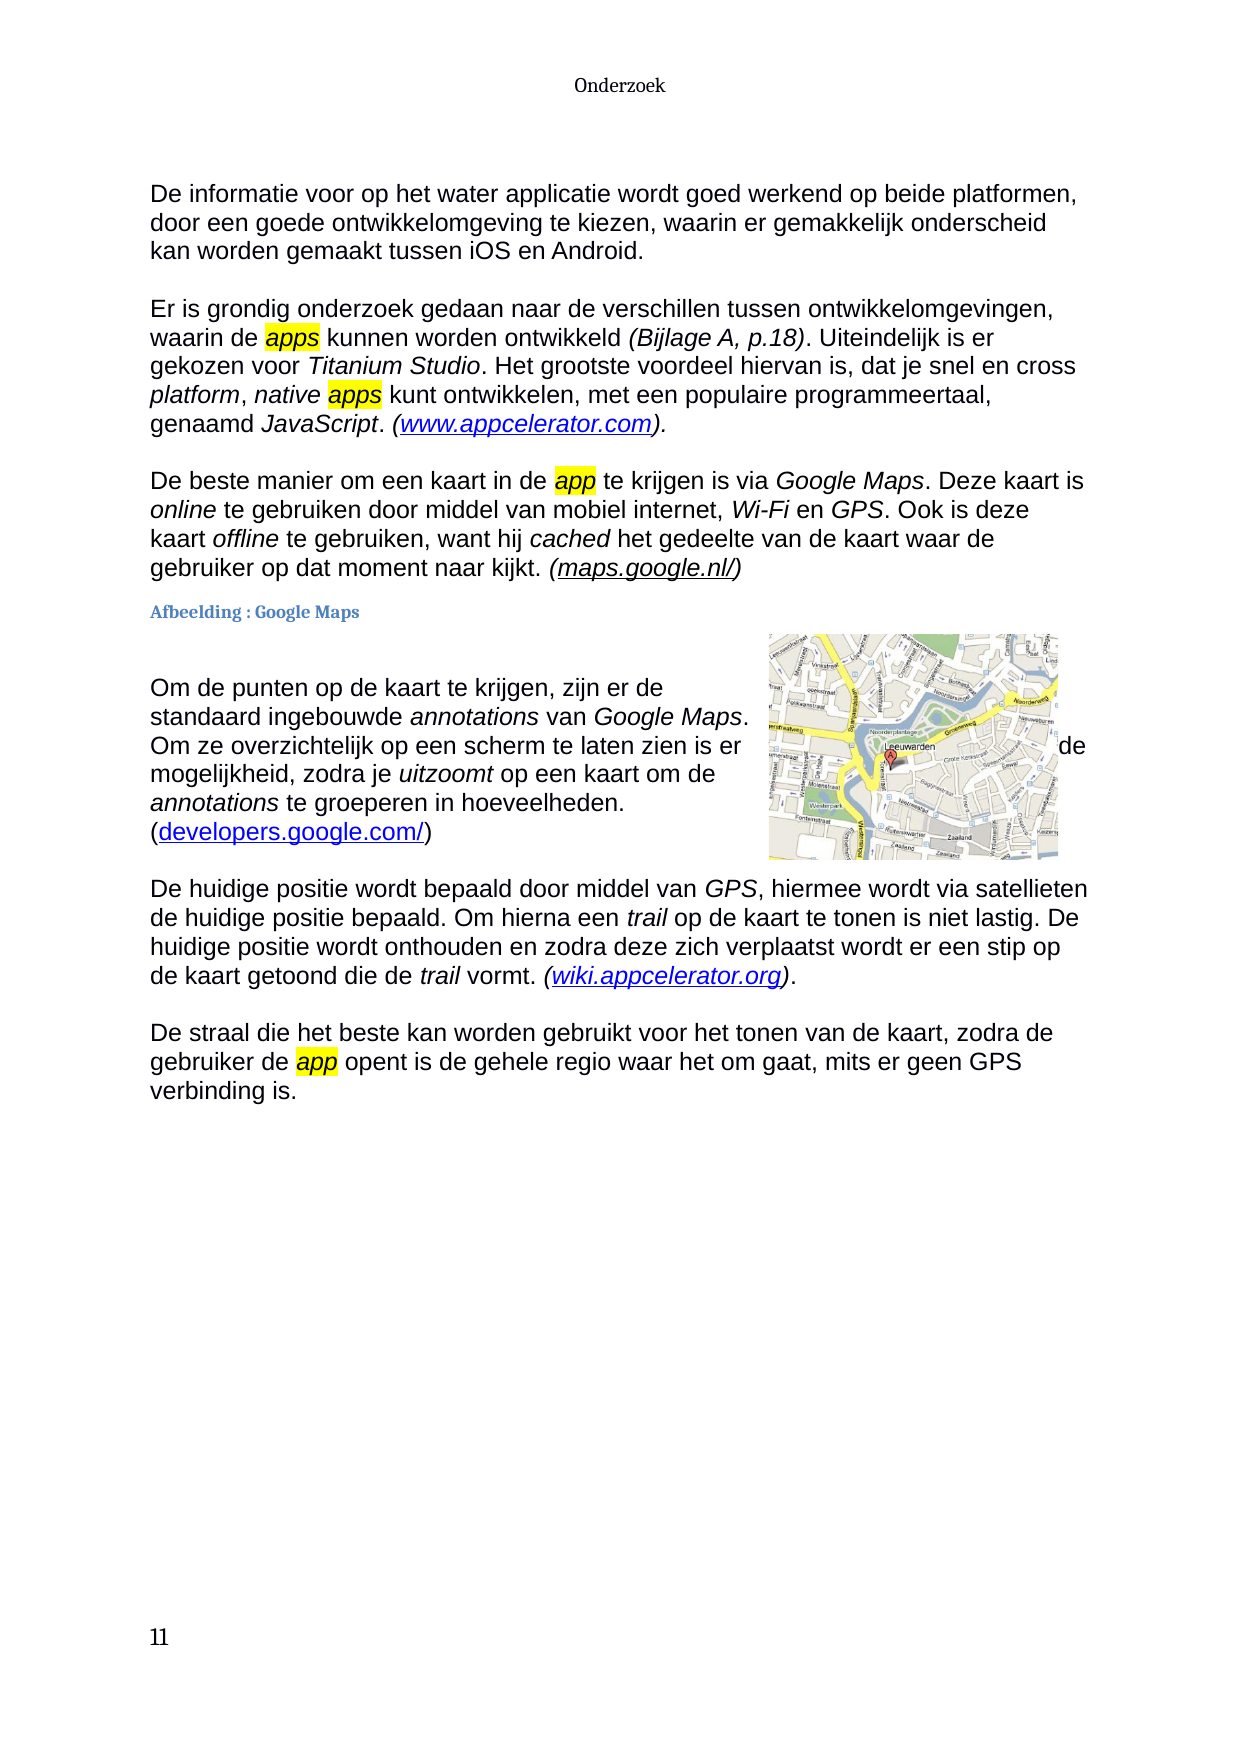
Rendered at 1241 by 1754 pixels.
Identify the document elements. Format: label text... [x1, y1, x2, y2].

picture [768, 634, 1059, 860]
text Afbeelding : Google Maps [150, 602, 1090, 624]
text De informatie voor op het water applicatie wordt goed werkend op beide platformen, door een goede ontwikkelomgeving te kiezen, waarin er gemakkelijk onderscheid kan worden gemaakt tussen iOS en Android. [150, 179, 1090, 265]
text Om de punten op de kaart te krijgen, zijn er de standaard ingebouwde annotations van Google Maps. [150, 673, 768, 731]
text Om ze overzichtelijk op een scherm te laten zien is er de mogelijkheid, zodra je uitzoomt op een kaart om de annotations te groeperen in hoeveelheden. (developers.google.com/) [150, 731, 768, 846]
text Om ze overzichtelijk op een scherm te laten zien is er de mogelijkheid, zodra je uitzoomt op een kaart om de annotations te groeperen in hoeveelheden. (developers.google.com/) [1059, 731, 1090, 846]
text Er is grondig onderzoek gedaan naar de verschillen tussen ontwikkelomgevingen, waarin de apps kunnen worden ontwikkeld (Bijlage A, p.18). Uiteindelijk is er gekozen voor Titanium Studio. Het grootste voordeel hiervan is, dat je snel en cross platform, native apps kunt ontwikkelen, met een populaire programmeertaal, genaamd JavaScript. (www.appcelerator.com). [150, 294, 1090, 437]
text De huidige positie wordt bepaald door middel van GPS, hiermee wordt via satellieten de huidige positie bepaald. Om hierna een trail op de kaart te tonen is niet lastig. De huidige positie wordt onthouden en zodra deze zich verplaatst wordt er een stip op de kaart getoond die de trail vormt. (wiki.appcelerator.org). [150, 874, 1090, 989]
text De straal die het beste kan worden gebruikt voor het tonen van de kaart, zodra de gebruiker de app opent is de gehele regio waar het om gaat, mits er geen GPS verbinding is. [150, 1018, 1090, 1104]
text De beste manier om een kaart in de app te krijgen is via Google Maps. Deze kaart is online te gebruiken door middel van mobiel internet, Wi-Fi en GPS. Ook is deze kaart offline te gebruiken, want hij cached het gedeelte van de kaart waar de gebruiker op dat moment naar kijkt. (maps.google.nl/) [150, 466, 1090, 581]
